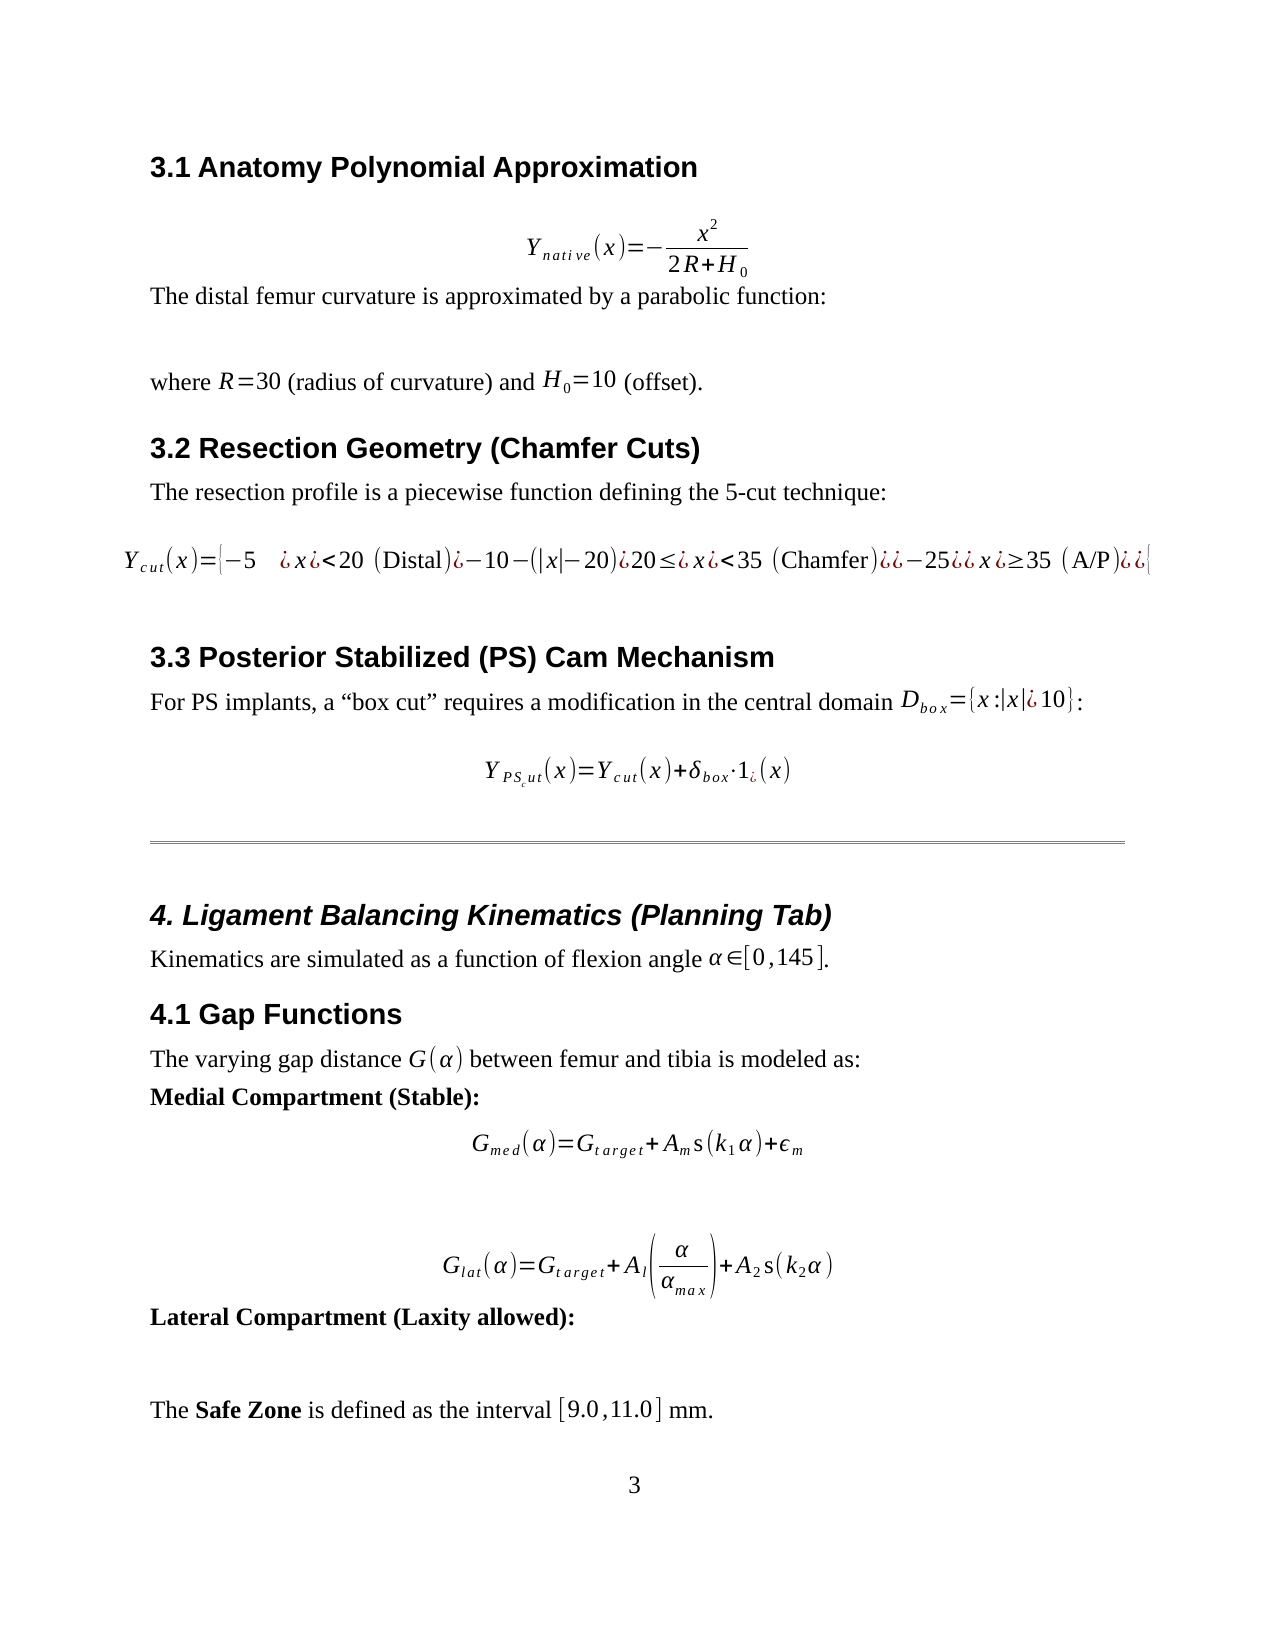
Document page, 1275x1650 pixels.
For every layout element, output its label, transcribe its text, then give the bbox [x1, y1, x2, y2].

subtitle 3.1 Anatomy Polynomial Approximation [150, 150, 1125, 183]
text For PS implants, a “box cut” requires a modification in the central domain : [150, 686, 1125, 717]
text Lateral Compartment (Laxity allowed): [150, 1206, 1125, 1331]
text The varying gap distance between femur and tibia is modeled as: [150, 1043, 1125, 1073]
text Medial Compartment (Stable): [150, 1082, 1125, 1111]
subtitle 3.2 Resection Geometry (Chamfer Cuts) [150, 431, 1125, 464]
subtitle 4. Ligament Balancing Kinematics (Planning Tab) [150, 898, 1125, 931]
subtitle 3.3 Posterior Stabilized (PS) Cam Mechanism [150, 639, 1125, 673]
text The distal femur curvature is approximated by a parabolic function: [150, 196, 1125, 310]
text The resection profile is a piecewise function defining the 5-cut technique: [150, 477, 1125, 506]
text where (radius of curvature) and (offset). [150, 366, 1125, 397]
subtitle 4.1 Gap Functions [150, 997, 1125, 1031]
text The Safe Zone is defined as the interval mm. [150, 1395, 1125, 1424]
text Kinematics are simulated as a function of flexion angle . [150, 944, 1125, 972]
